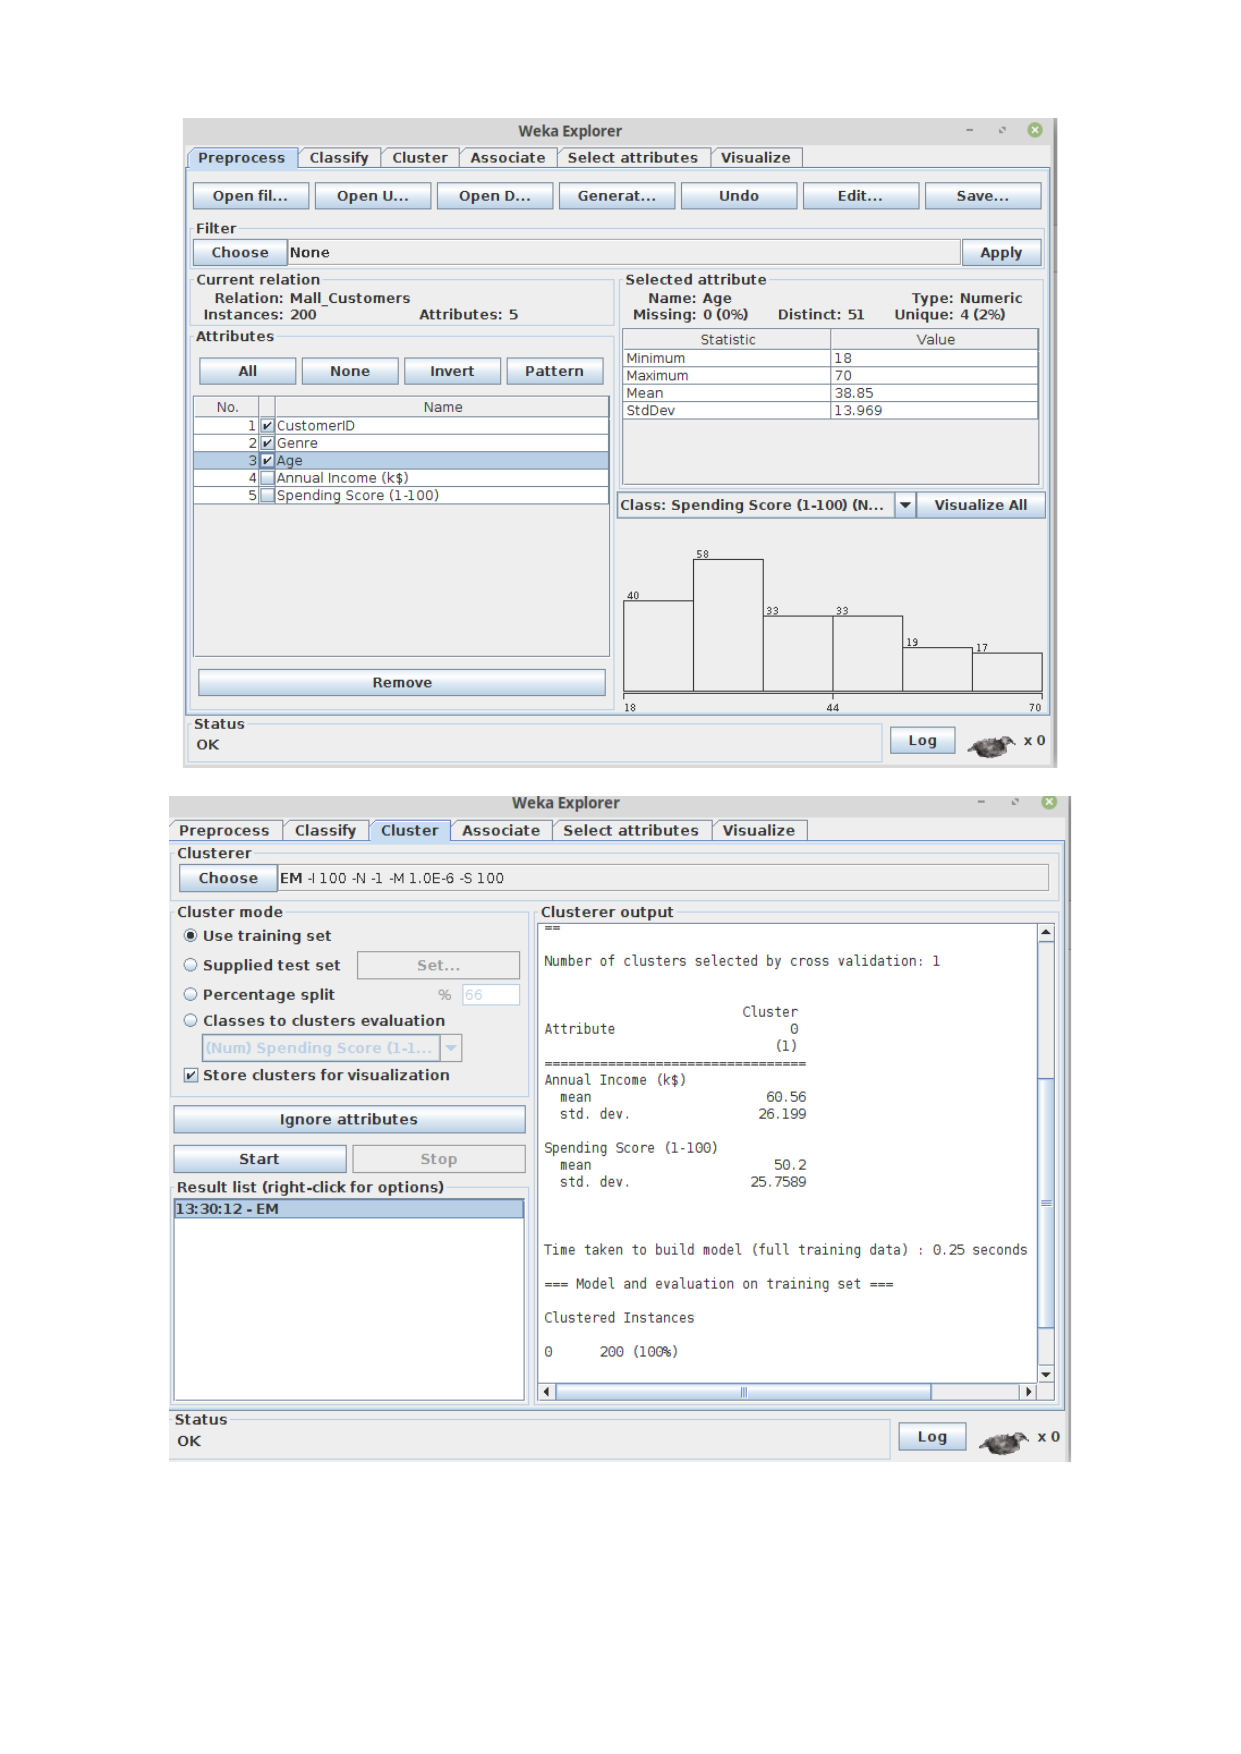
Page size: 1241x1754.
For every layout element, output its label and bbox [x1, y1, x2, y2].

picture [169, 796, 1072, 1462]
picture [182, 118, 1058, 768]
